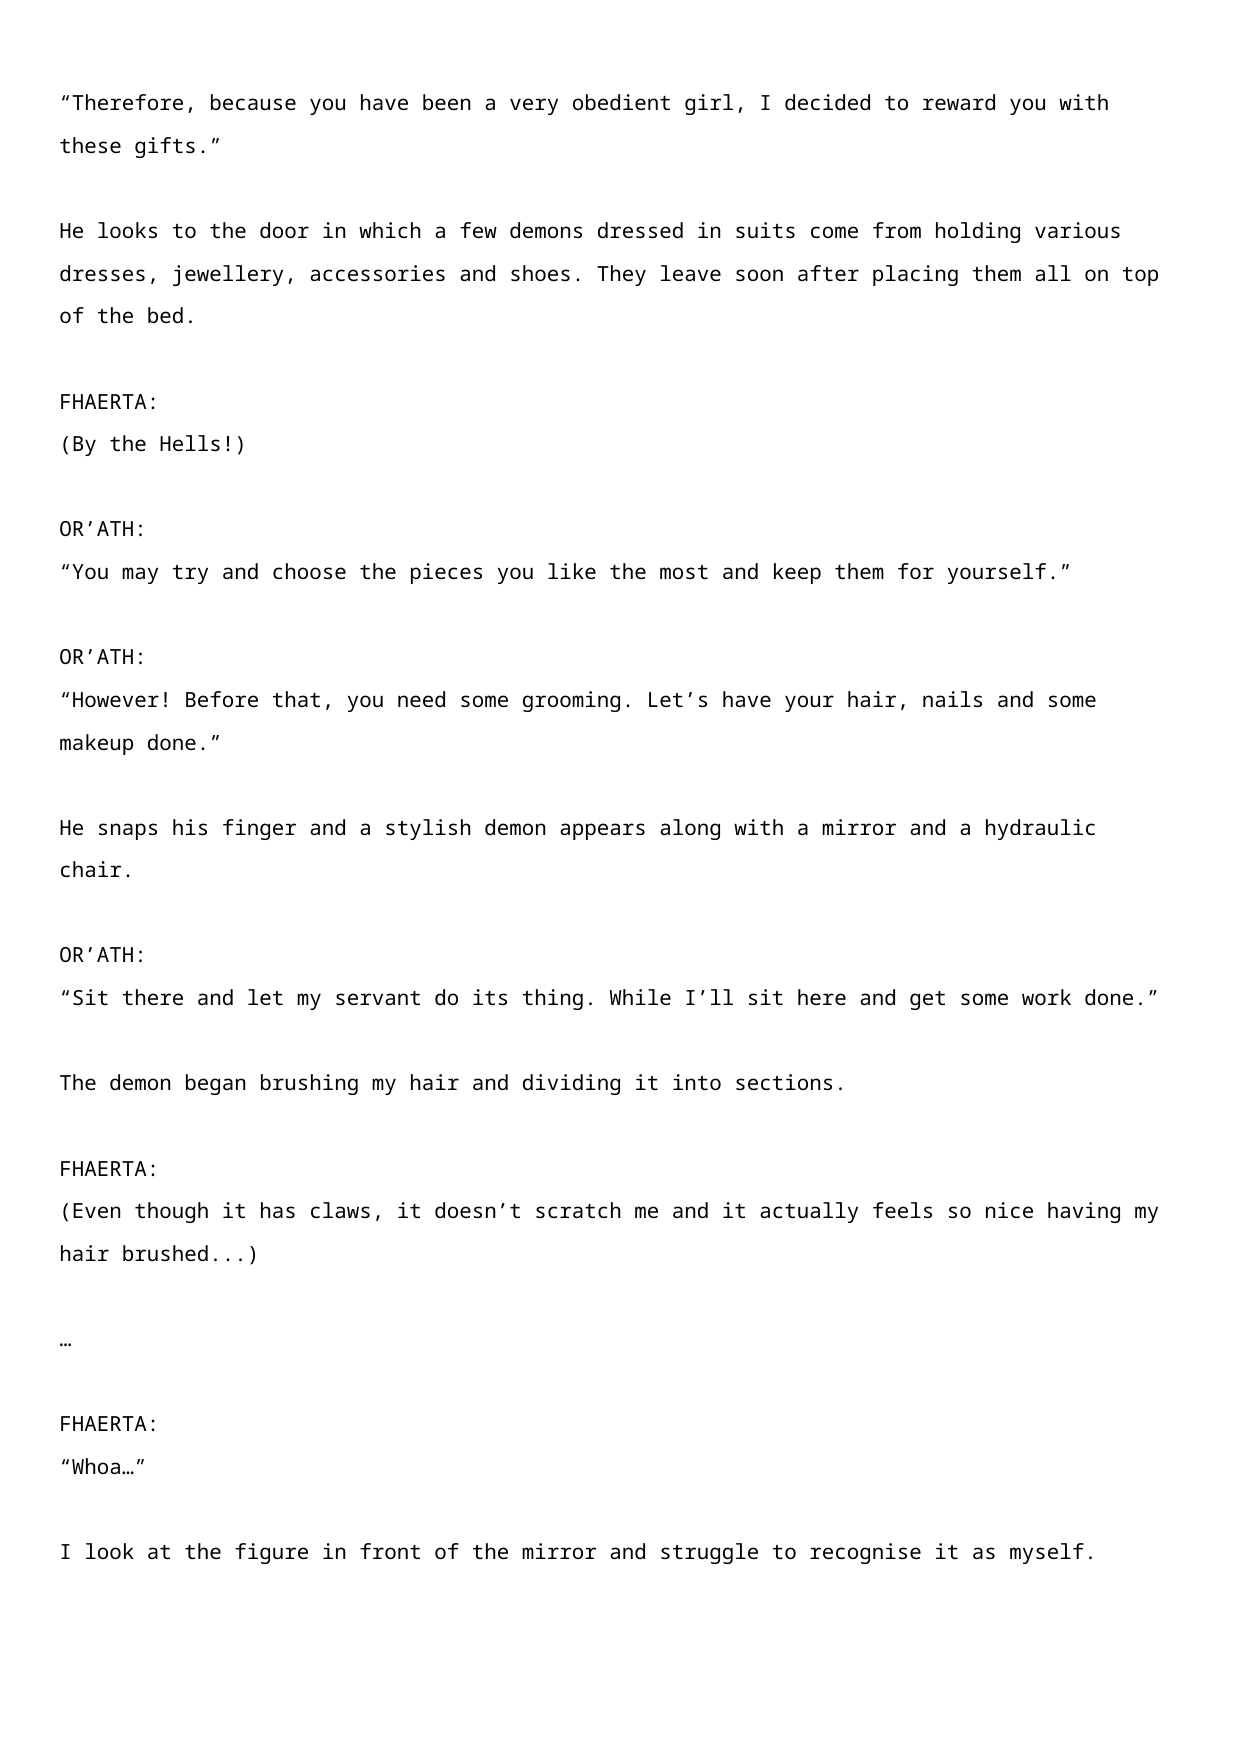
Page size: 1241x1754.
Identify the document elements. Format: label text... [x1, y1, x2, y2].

text (Even though it has claws, it doesn’t scratch me and it actually feels so nice having my hair brushed...) [59, 1196, 1181, 1267]
text OR’ATH: [59, 642, 1181, 671]
text FHAERTA: [59, 1154, 1181, 1182]
text He snaps his finger and a stylish demon appears along with a mirror and a hydraulic chair. [59, 813, 1181, 884]
text … [59, 1324, 1181, 1352]
text “Whoa…” [59, 1452, 1181, 1480]
text “You may try and choose the pieces you like the most and keep them for yourself.” [59, 557, 1181, 586]
text OR’ATH: [59, 514, 1181, 543]
text “Therefore, because you have been a very obedient girl, I decided to reward you with these gifts.” [59, 88, 1181, 159]
text OR’ATH: [59, 941, 1181, 969]
text “However! Before that, you need some grooming. Let’s have your hair, nails and some makeup done.” [59, 685, 1181, 756]
text FHAERTA: [59, 1409, 1181, 1438]
text (By the Hells!) [59, 429, 1181, 458]
text “Sit there and let my servant do its thing. While I’ll sit here and get some work done.” [59, 983, 1181, 1012]
text The demon began brushing my hair and dividing it into sections. [59, 1068, 1181, 1097]
text He looks to the door in which a few demons dressed in suits come from holding various dresses, jewellery, accessories and shoes. They leave soon after placing them all on top of the bed. [59, 216, 1181, 330]
text FHAERTA: [59, 387, 1181, 415]
text I look at the figure in front of the mirror and struggle to recognise it as myself. [59, 1537, 1181, 1566]
